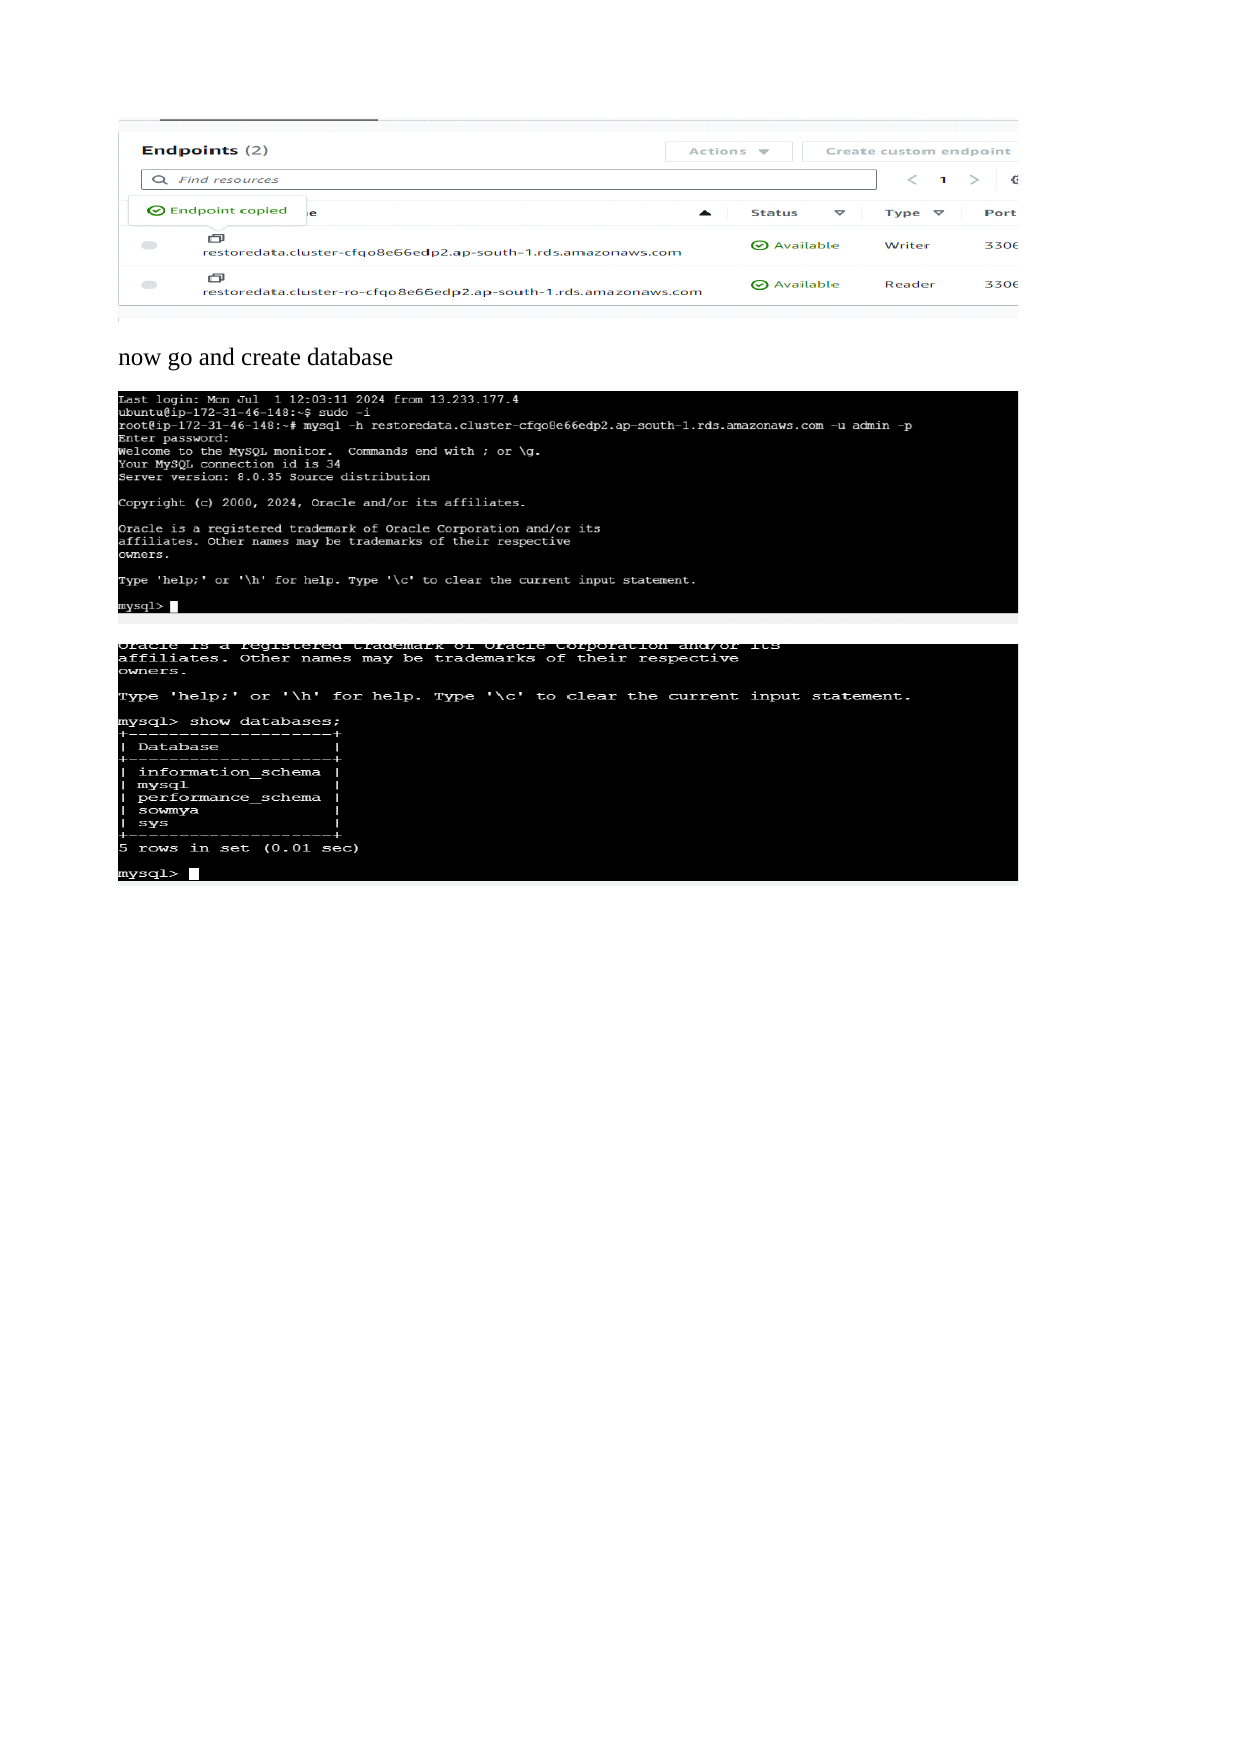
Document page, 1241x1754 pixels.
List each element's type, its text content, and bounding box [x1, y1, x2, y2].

text now go and create database [118, 342, 1122, 371]
